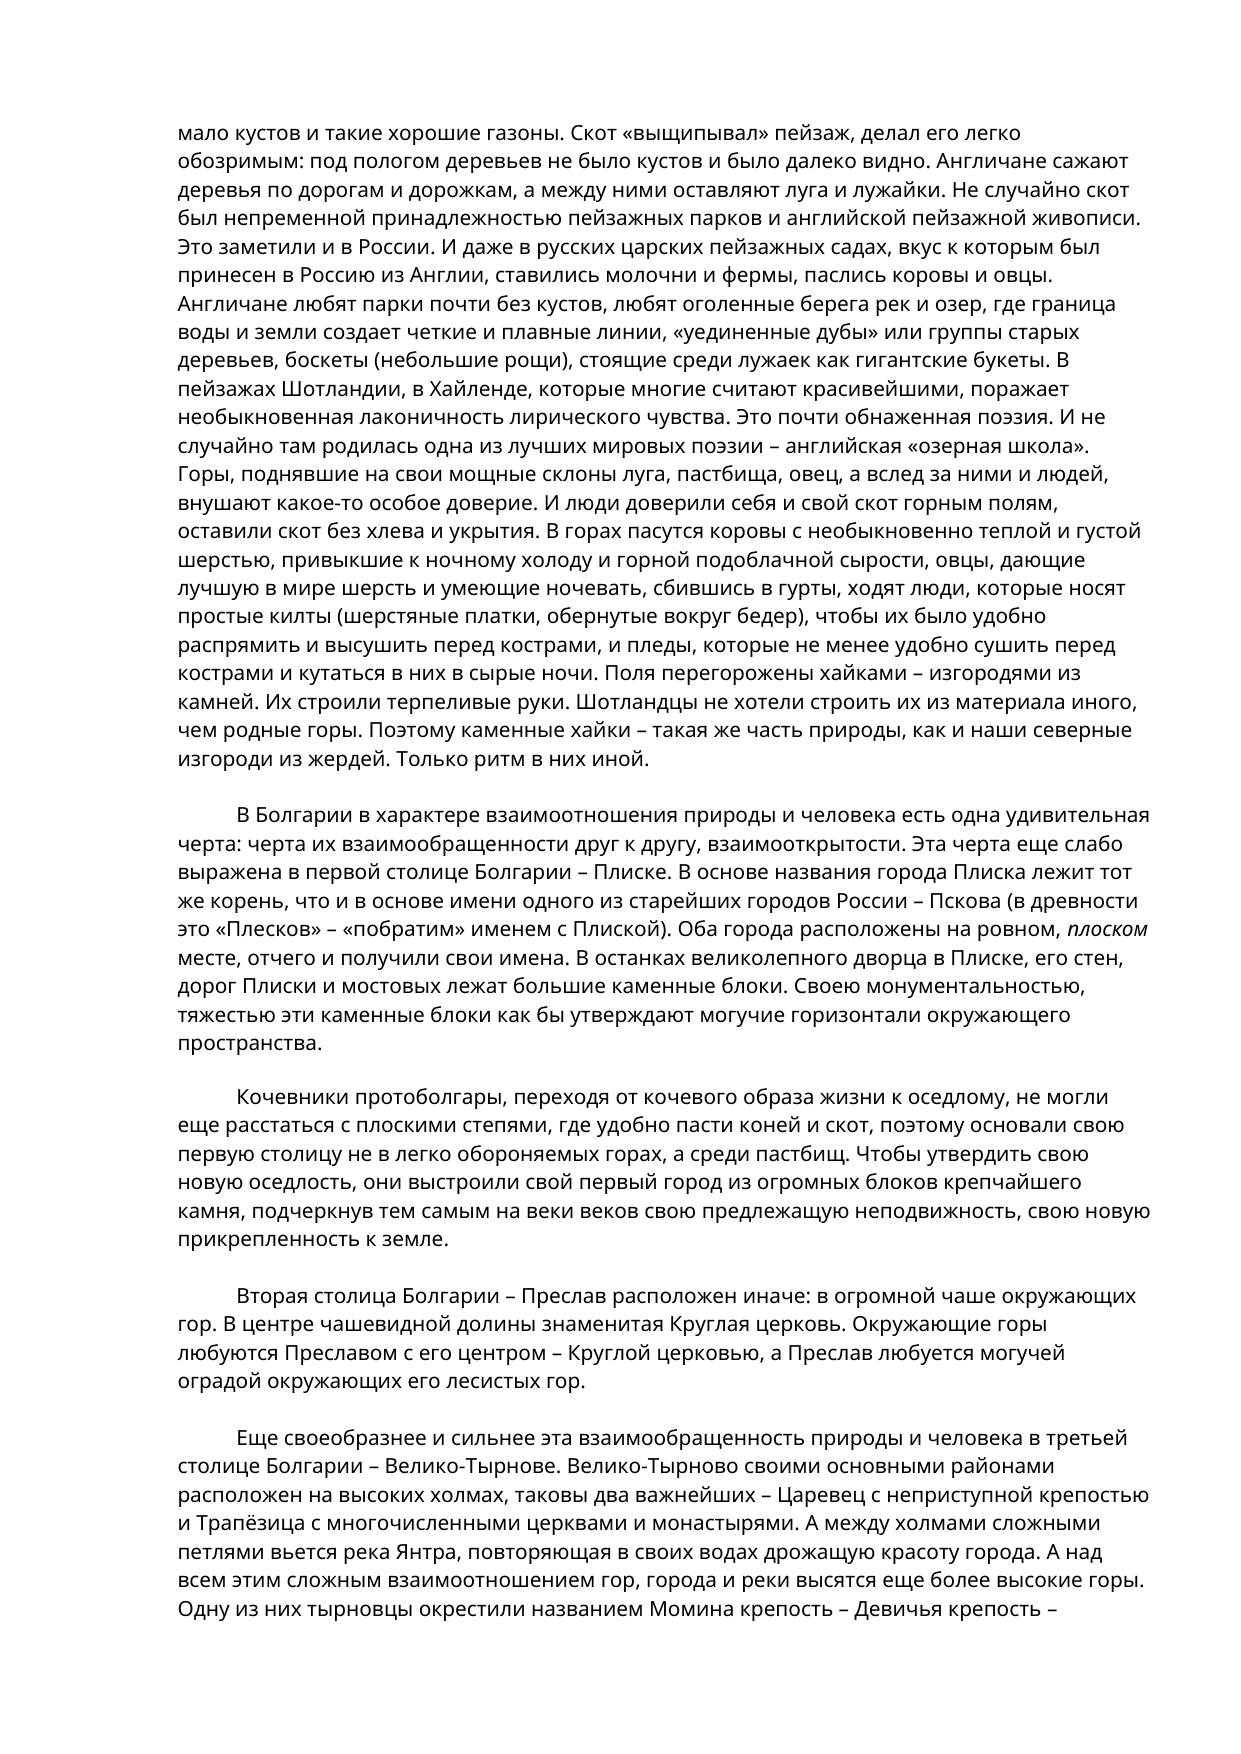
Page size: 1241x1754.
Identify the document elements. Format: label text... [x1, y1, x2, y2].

text Вторая столица Болгарии – Преслав расположен иначе: в огромной чаше окружающих гор. В центре чашевидной долины знаменитая Круглая церковь. Окружающие горы любуются Преславом с его центром – Круглой церковью, а Преслав любуется могучей оградой окружающих его лесистых гор. [177, 1281, 1152, 1423]
text В Болгарии в характере взаимоотношения природы и человека есть одна удивительная черта: черта их взаимообращенности друг к другу, взаимооткрытости. Эта черта еще слабо выражена в первой столице Болгарии – Плиске. В основе названия города Плиска лежит тот же корень, что и в основе имени одного из старейших городов России – Пскова (в древности это «Плесков» – «побратим» именем с Плиской). Оба города расположены на ровном, плоском месте, отчего и получили свои имена. В останках великолепного дворца в Плиске, его стен, дорог Плиски и мостовых лежат большие каменные блоки. Своею монументальностью, тяжестью эти каменные блоки как бы утверждают могучие горизонтали окружающего пространства. [177, 801, 1152, 1082]
text Кочевники протоболгары, переходя от кочевого образа жизни к оседлому, не могли еще расстаться с плоскими степями, где удобно пасти коней и скот, поэтому основали свою первую столицу не в легко обороняемых горах, а среди пастбищ. Чтобы утвердить свою новую оседлость, они выстроили свой первый город из огромных блоков крепчайшего камня, подчеркнув тем самым на веки веков свою предлежащую неподвижность, свою новую прикрепленность к земле. [177, 1082, 1152, 1281]
text Еще своеобразнее и сильнее эта взаимообращенность природы и человека в третьей столице Болгарии – Велико-Тырнове. Велико-Тырново своими основными районами расположен на высоких холмах, таковы два важнейших – Царевец с неприступной крепостью и Трапёзица с многочисленными церквами и монастырями. А между холмами сложными петлями вьется река Янтра, повторяющая в своих водах дрожащую красоту города. А над всем этим сложным взаимоотношением гор, города и реки высятся еще более высокие горы. Одну из них тырновцы окрестили названием Момина крепость – Девичья крепость – [177, 1423, 1152, 1622]
text мало кустов и такие хорошие газоны. Скот «выщипывал» пейзаж, делал его легко обозримым: под пологом деревьев не было кустов и было далеко видно. Англичане сажают деревья по дорогам и дорожкам, а между ними оставляют луга и лужайки. Не случайно скот был непременной принадлежностью пейзажных парков и английской пейзажной живописи. Это заметили и в России. И даже в русских царских пейзажных садах, вкус к которым был принесен в Россию из Англии, ставились молочни и фермы, паслись коровы и овцы. Англичане любят парки почти без кустов, любят оголенные берега рек и озер, где граница воды и земли создает четкие и плавные линии, «уединенные дубы» или группы старых деревьев, боскеты (небольшие рощи), стоящие среди лужаек как гигантские букеты. В пейзажах Шотландии, в Хайленде, которые многие считают красивейшими, поражает необыкновенная лаконичность лирического чувства. Это почти обнаженная поэзия. И не случайно там родилась одна из лучших мировых поэзии – английская «озерная школа». Горы, поднявшие на свои мощные склоны луга, пастбища, овец, а вслед за ними и людей, внушают какое-то особое доверие. И люди доверили себя и свой скот горным полям, оставили скот без хлева и укрытия. В горах пасутся коровы с необыкновенно теплой и густой шерстью, привыкшие к ночному холоду и горной подоблачной сырости, овцы, дающие лучшую в мире шерсть и умеющие ночевать, сбившись в гурты, ходят люди, которые носят простые килты (шерстяные платки, обернутые вокруг бедер), чтобы их было удобно распрямить и высушить перед кострами, и пледы, которые не менее удобно сушить перед кострами и кутаться в них в сырые ночи. Поля перегорожены хайками – изгородями из камней. Их строили терпеливые руки. Шотландцы не хотели строить их из материала иного, чем родные горы. Поэтому каменные хайки – такая же часть природы, как и наши северные изгороди из жердей. Только ритм в них иной. [177, 118, 1152, 801]
